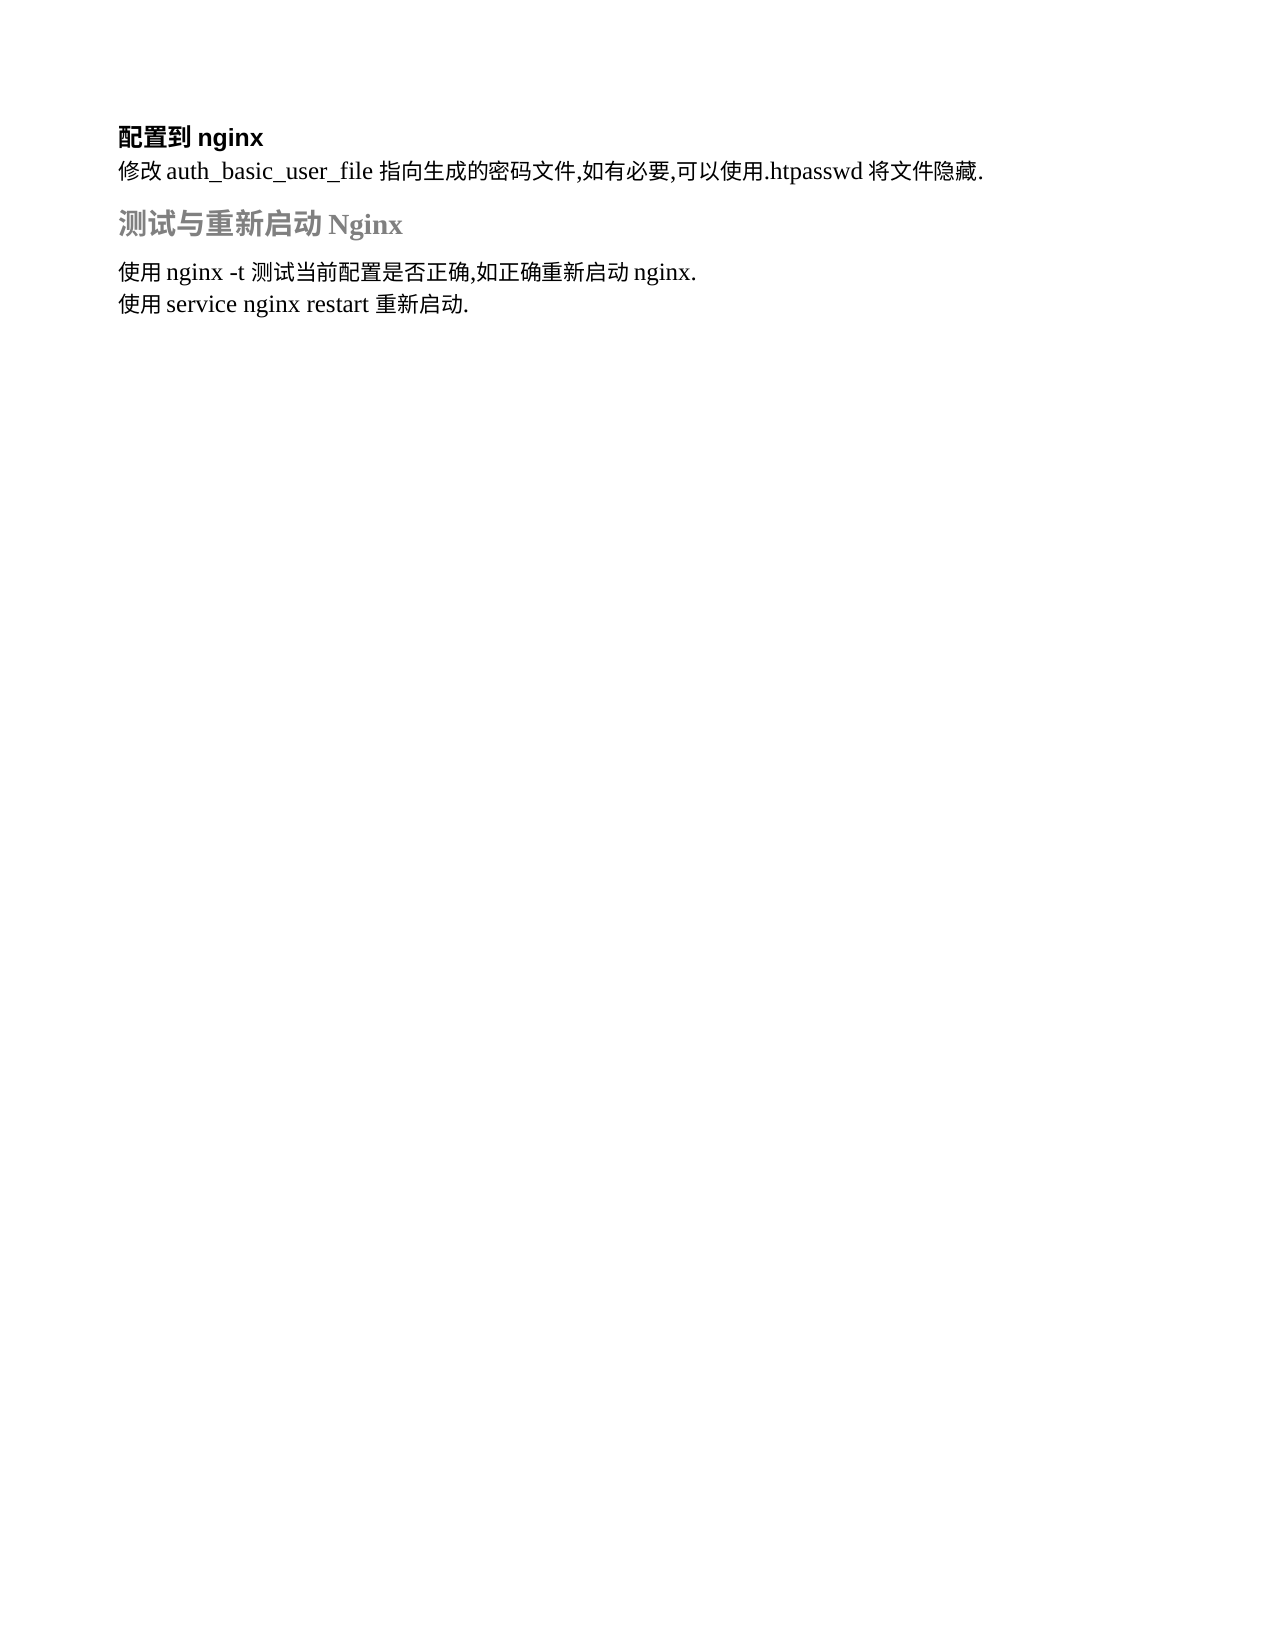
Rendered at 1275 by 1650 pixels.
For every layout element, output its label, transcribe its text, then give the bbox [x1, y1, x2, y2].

subtitle 测试与重新启动Nginx [118, 200, 1157, 243]
text 配置到nginx [118, 118, 1157, 154]
text 使用nginx -t 测试当前配置是否正确,如正确重新启动nginx. [118, 255, 1157, 287]
text 使用service nginx restart 重新启动. [118, 287, 1157, 318]
text 修改auth_basic_user_file 指向生成的密码文件,如有必要,可以使用.htpasswd将文件隐藏. [118, 154, 1157, 186]
